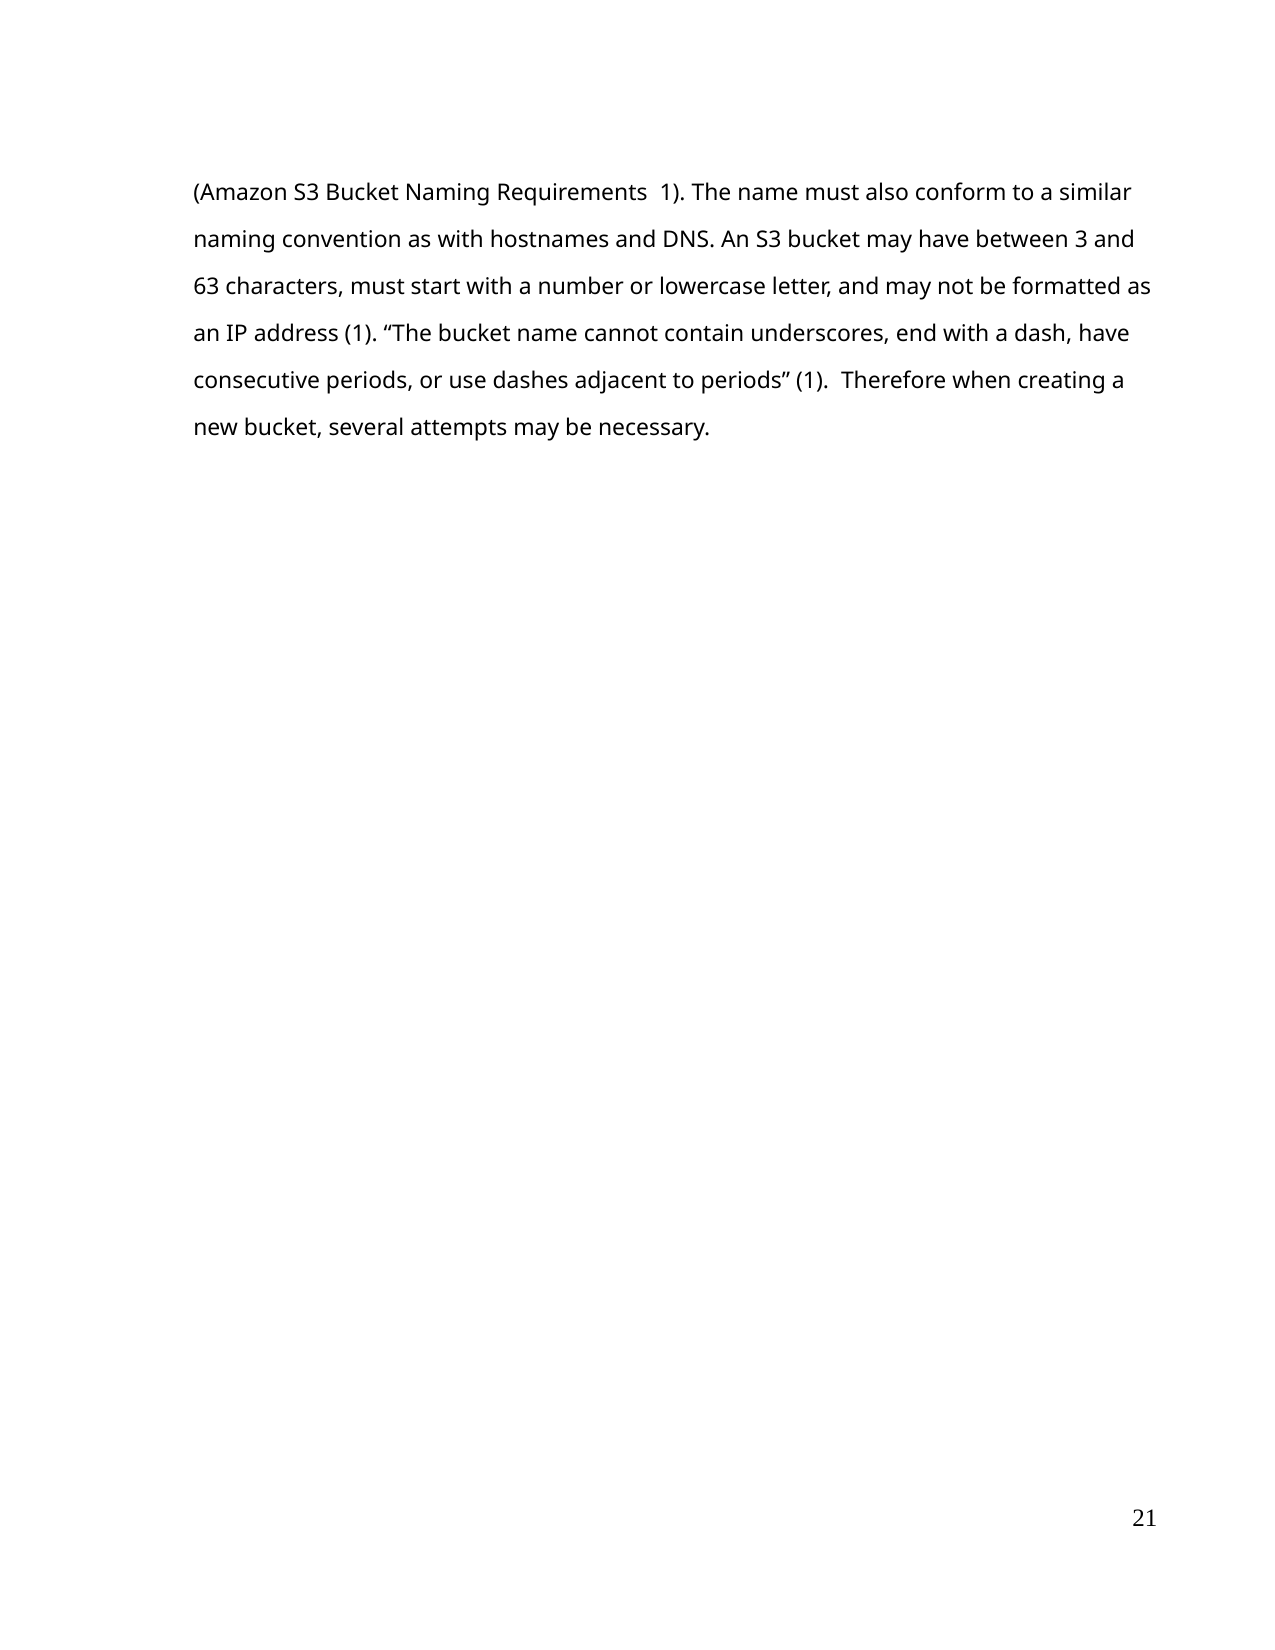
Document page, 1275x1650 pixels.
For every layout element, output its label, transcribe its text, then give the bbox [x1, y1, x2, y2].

list (Amazon S3 Bucket Naming Requirements 1). The name must also conform to a similar naming convention as with hostnames and DNS. An S3 bucket may have between 3 and 63 characters, must start with a number or lowercase letter, and may not be formatted as an IP address (1). “The bucket name cannot contain underscores, end with a dash, have consecutive periods, or use dashes adjacent to periods” (1). Therefore when creating a new bucket, several attempts may be necessary. [156, 176, 1157, 442]
